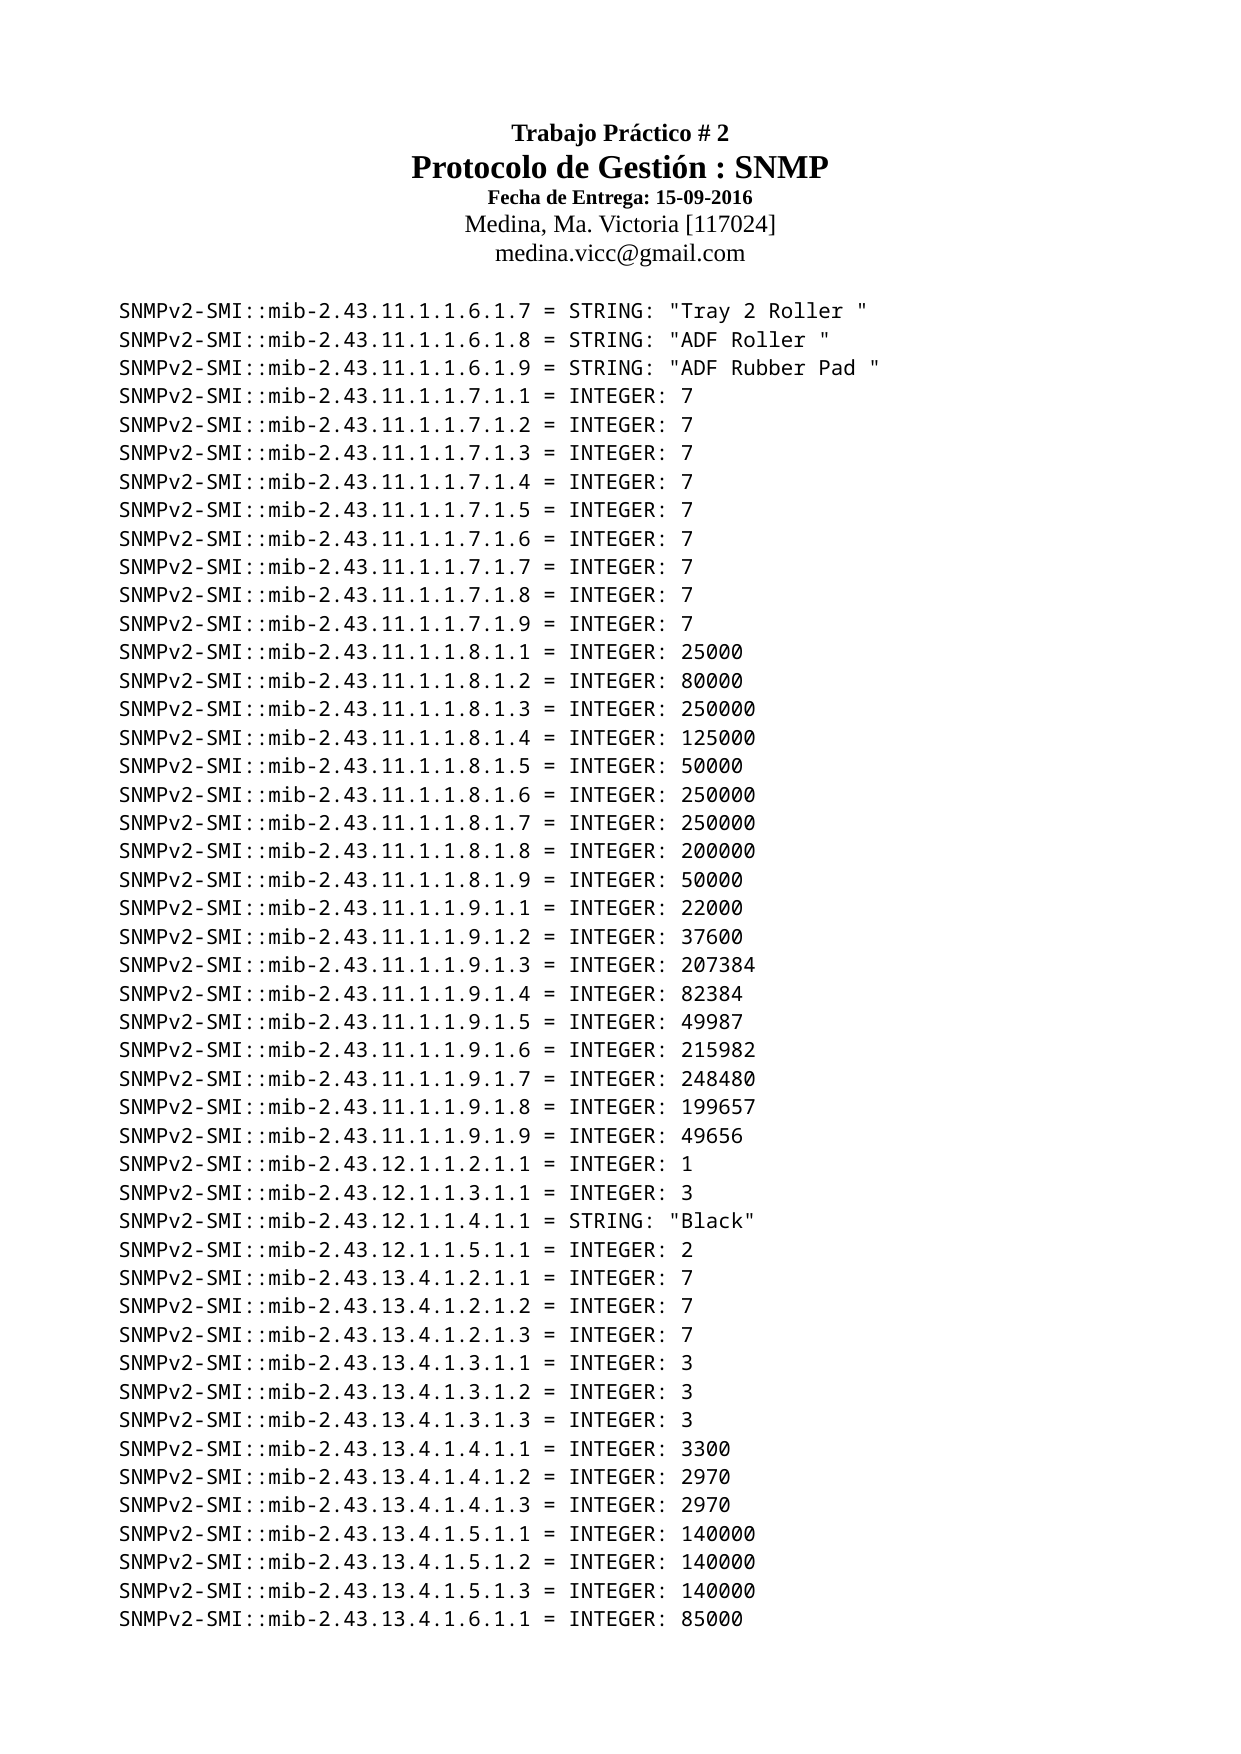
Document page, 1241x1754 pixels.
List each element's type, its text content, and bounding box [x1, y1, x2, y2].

text SNMPv2-SMI::mib-2.43.11.1.1.7.1.9 = INTEGER: 7 [118, 609, 1122, 637]
text SNMPv2-SMI::mib-2.43.11.1.1.9.1.8 = INTEGER: 199657 [118, 1092, 1122, 1121]
text SNMPv2-SMI::mib-2.43.11.1.1.6.1.9 = STRING: "ADF Rubber Pad " [118, 353, 1122, 382]
text SNMPv2-SMI::mib-2.43.11.1.1.7.1.3 = INTEGER: 7 [118, 438, 1122, 467]
text SNMPv2-SMI::mib-2.43.13.4.1.5.1.1 = INTEGER: 140000 [118, 1519, 1122, 1547]
text SNMPv2-SMI::mib-2.43.11.1.1.8.1.7 = INTEGER: 250000 [118, 808, 1122, 837]
text SNMPv2-SMI::mib-2.43.12.1.1.3.1.1 = INTEGER: 3 [118, 1178, 1122, 1206]
text SNMPv2-SMI::mib-2.43.11.1.1.7.1.7 = INTEGER: 7 [118, 552, 1122, 581]
text SNMPv2-SMI::mib-2.43.11.1.1.6.1.7 = STRING: "Tray 2 Roller " [118, 296, 1122, 325]
text SNMPv2-SMI::mib-2.43.11.1.1.7.1.4 = INTEGER: 7 [118, 467, 1122, 495]
text SNMPv2-SMI::mib-2.43.11.1.1.8.1.6 = INTEGER: 250000 [118, 780, 1122, 808]
text SNMPv2-SMI::mib-2.43.11.1.1.8.1.8 = INTEGER: 200000 [118, 837, 1122, 865]
text SNMPv2-SMI::mib-2.43.11.1.1.6.1.8 = STRING: "ADF Roller " [118, 325, 1122, 353]
text SNMPv2-SMI::mib-2.43.11.1.1.7.1.2 = INTEGER: 7 [118, 410, 1122, 438]
text SNMPv2-SMI::mib-2.43.13.4.1.4.1.2 = INTEGER: 2970 [118, 1462, 1122, 1491]
text SNMPv2-SMI::mib-2.43.11.1.1.9.1.7 = INTEGER: 248480 [118, 1064, 1122, 1092]
text SNMPv2-SMI::mib-2.43.13.4.1.3.1.2 = INTEGER: 3 [118, 1377, 1122, 1405]
text SNMPv2-SMI::mib-2.43.11.1.1.9.1.6 = INTEGER: 215982 [118, 1036, 1122, 1064]
text SNMPv2-SMI::mib-2.43.11.1.1.9.1.2 = INTEGER: 37600 [118, 922, 1122, 950]
text SNMPv2-SMI::mib-2.43.13.4.1.4.1.1 = INTEGER: 3300 [118, 1434, 1122, 1462]
text SNMPv2-SMI::mib-2.43.11.1.1.8.1.1 = INTEGER: 25000 [118, 637, 1122, 666]
text SNMPv2-SMI::mib-2.43.13.4.1.2.1.2 = INTEGER: 7 [118, 1292, 1122, 1320]
text SNMPv2-SMI::mib-2.43.11.1.1.9.1.4 = INTEGER: 82384 [118, 979, 1122, 1007]
text SNMPv2-SMI::mib-2.43.11.1.1.8.1.5 = INTEGER: 50000 [118, 751, 1122, 780]
text SNMPv2-SMI::mib-2.43.13.4.1.5.1.2 = INTEGER: 140000 [118, 1547, 1122, 1576]
text SNMPv2-SMI::mib-2.43.11.1.1.8.1.9 = INTEGER: 50000 [118, 865, 1122, 893]
text SNMPv2-SMI::mib-2.43.11.1.1.7.1.5 = INTEGER: 7 [118, 495, 1122, 524]
text SNMPv2-SMI::mib-2.43.12.1.1.2.1.1 = INTEGER: 1 [118, 1149, 1122, 1178]
text SNMPv2-SMI::mib-2.43.13.4.1.3.1.3 = INTEGER: 3 [118, 1405, 1122, 1434]
text SNMPv2-SMI::mib-2.43.11.1.1.7.1.6 = INTEGER: 7 [118, 524, 1122, 552]
text SNMPv2-SMI::mib-2.43.11.1.1.8.1.4 = INTEGER: 125000 [118, 723, 1122, 751]
text SNMPv2-SMI::mib-2.43.11.1.1.8.1.3 = INTEGER: 250000 [118, 694, 1122, 723]
text SNMPv2-SMI::mib-2.43.13.4.1.3.1.1 = INTEGER: 3 [118, 1348, 1122, 1377]
text SNMPv2-SMI::mib-2.43.11.1.1.9.1.5 = INTEGER: 49987 [118, 1007, 1122, 1036]
text SNMPv2-SMI::mib-2.43.11.1.1.7.1.8 = INTEGER: 7 [118, 581, 1122, 609]
text SNMPv2-SMI::mib-2.43.13.4.1.5.1.3 = INTEGER: 140000 [118, 1576, 1122, 1604]
text SNMPv2-SMI::mib-2.43.11.1.1.9.1.3 = INTEGER: 207384 [118, 950, 1122, 979]
text SNMPv2-SMI::mib-2.43.13.4.1.2.1.3 = INTEGER: 7 [118, 1320, 1122, 1348]
text SNMPv2-SMI::mib-2.43.11.1.1.9.1.9 = INTEGER: 49656 [118, 1121, 1122, 1149]
text SNMPv2-SMI::mib-2.43.13.4.1.4.1.3 = INTEGER: 2970 [118, 1491, 1122, 1519]
text SNMPv2-SMI::mib-2.43.12.1.1.4.1.1 = STRING: "Black" [118, 1206, 1122, 1235]
text SNMPv2-SMI::mib-2.43.11.1.1.8.1.2 = INTEGER: 80000 [118, 666, 1122, 694]
text SNMPv2-SMI::mib-2.43.12.1.1.5.1.1 = INTEGER: 2 [118, 1235, 1122, 1263]
text SNMPv2-SMI::mib-2.43.11.1.1.9.1.1 = INTEGER: 22000 [118, 893, 1122, 922]
text SNMPv2-SMI::mib-2.43.11.1.1.7.1.1 = INTEGER: 7 [118, 382, 1122, 410]
text SNMPv2-SMI::mib-2.43.13.4.1.6.1.1 = INTEGER: 85000 [118, 1604, 1122, 1633]
text SNMPv2-SMI::mib-2.43.13.4.1.2.1.1 = INTEGER: 7 [118, 1263, 1122, 1292]
